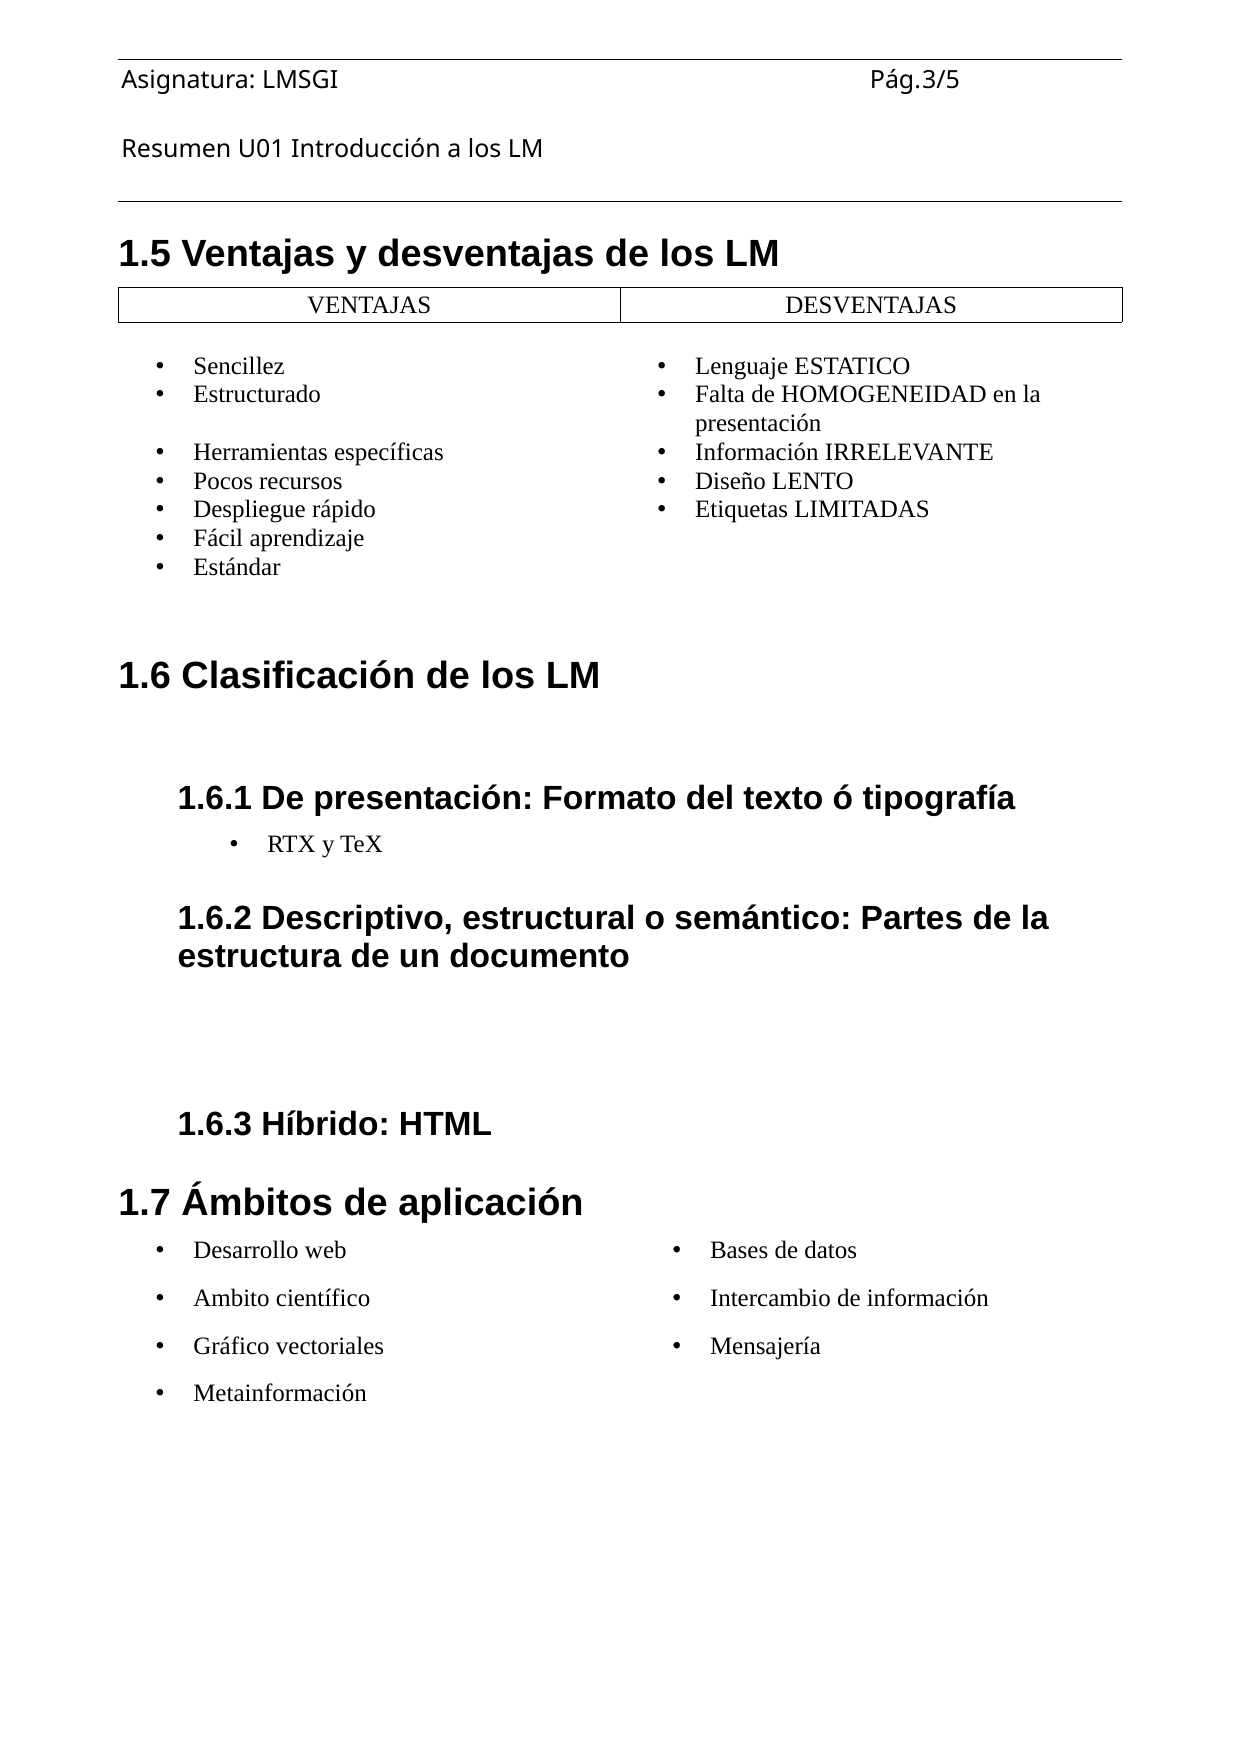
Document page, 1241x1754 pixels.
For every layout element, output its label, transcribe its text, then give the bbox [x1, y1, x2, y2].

table_cell Herramientas específicas [118, 437, 620, 466]
subtitle 1.5 Ventajas y desventajas de los LM [118, 231, 1063, 275]
table_cell Fácil aprendizaje [118, 523, 620, 552]
table_cell Despliegue rápido [118, 495, 620, 523]
subtitle 1.7 Ámbitos de aplicación [118, 1179, 1063, 1223]
table_header VENTAJAS [119, 288, 620, 322]
list Gráfico vectoriales [156, 1331, 605, 1359]
list Bases de datos [672, 1236, 1122, 1264]
table_cell Falta de HOMOGENEIDAD en la presentación [620, 380, 1122, 437]
list RTX y TeX [229, 829, 1122, 858]
subtitle 1.6.2 Descriptivo, estructural o semántico: Partes de la estructura de un documento [177, 897, 1122, 975]
table_cell Estructurado [118, 380, 620, 437]
subtitle 1.6 Clasificación de los LM [118, 653, 1063, 697]
list Mensajería [672, 1331, 1122, 1359]
table_header DESVENTAJAS [621, 288, 1122, 322]
list Intercambio de información [672, 1283, 1122, 1312]
list Metainformación [156, 1378, 605, 1407]
table_cell [620, 552, 1122, 581]
subtitle 1.6.3 Híbrido: HTML [177, 1103, 1122, 1142]
list Ambito científico [156, 1283, 605, 1312]
table_cell [620, 523, 1122, 552]
table_cell Diseño LENTO [620, 466, 1122, 494]
table_cell Información IRRELEVANTE [620, 437, 1122, 466]
subtitle 1.6.1 De presentación: Formato del texto ó tipografía [177, 778, 1122, 817]
table_cell Estándar [118, 552, 620, 581]
table_cell Lenguaje ESTATICO [620, 323, 1122, 379]
list Desarrollo web [156, 1236, 605, 1264]
table_cell Pocos recursos [118, 466, 620, 494]
table_cell Sencillez [118, 323, 620, 379]
table_cell Etiquetas LIMITADAS [620, 495, 1122, 523]
